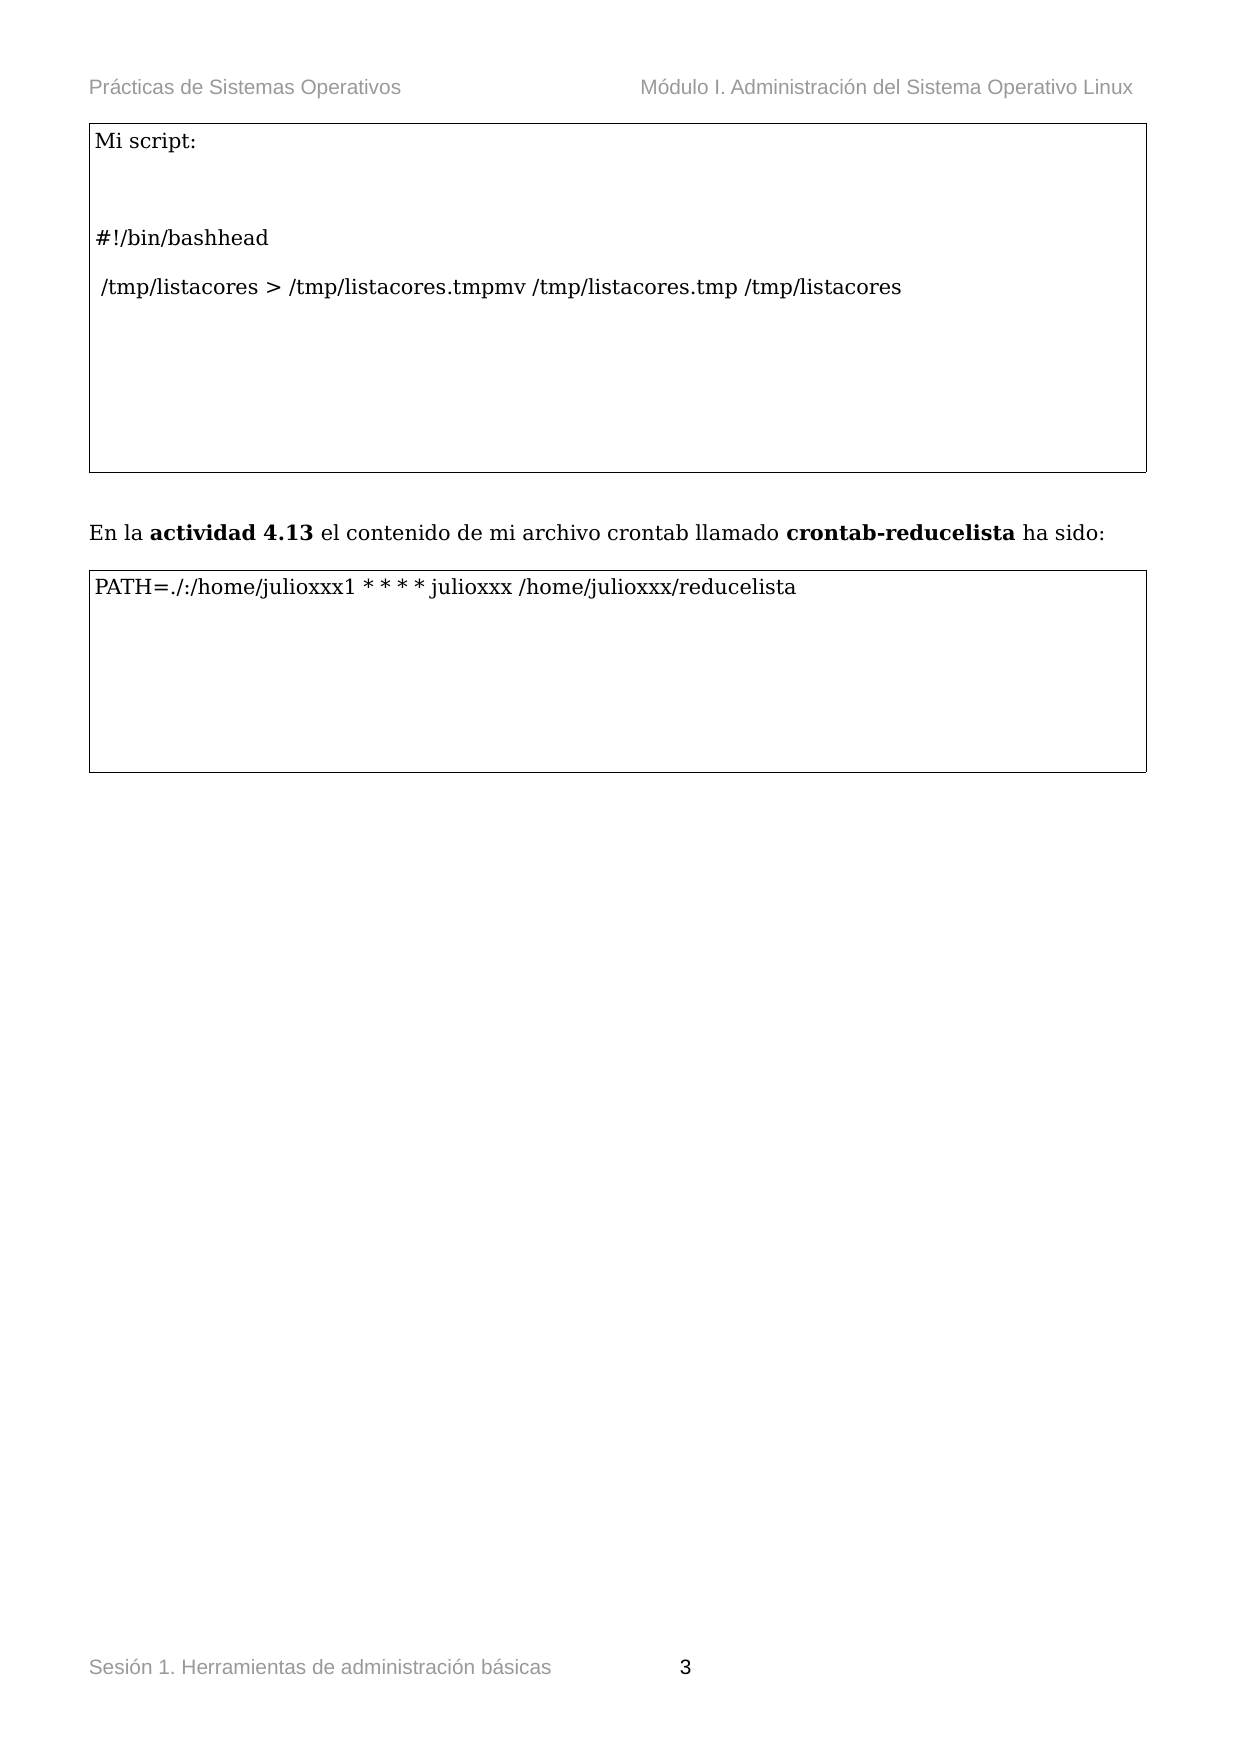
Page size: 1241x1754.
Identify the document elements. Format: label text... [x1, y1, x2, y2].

text En la actividad 4.13 el contenido de mi archivo crontab llamado crontab-reducelista ha sido: [89, 521, 1146, 545]
table_header Mi script: #!/bin/bash head /tmp/listacores > /tmp/listacores.tmp mv /tmp/listacores.tmp /tmp/listacores [90, 124, 1146, 472]
table_header PATH=./:/home/julioxxx 1 * * * * julioxxx /home/julioxxx/reducelista [90, 571, 1146, 772]
